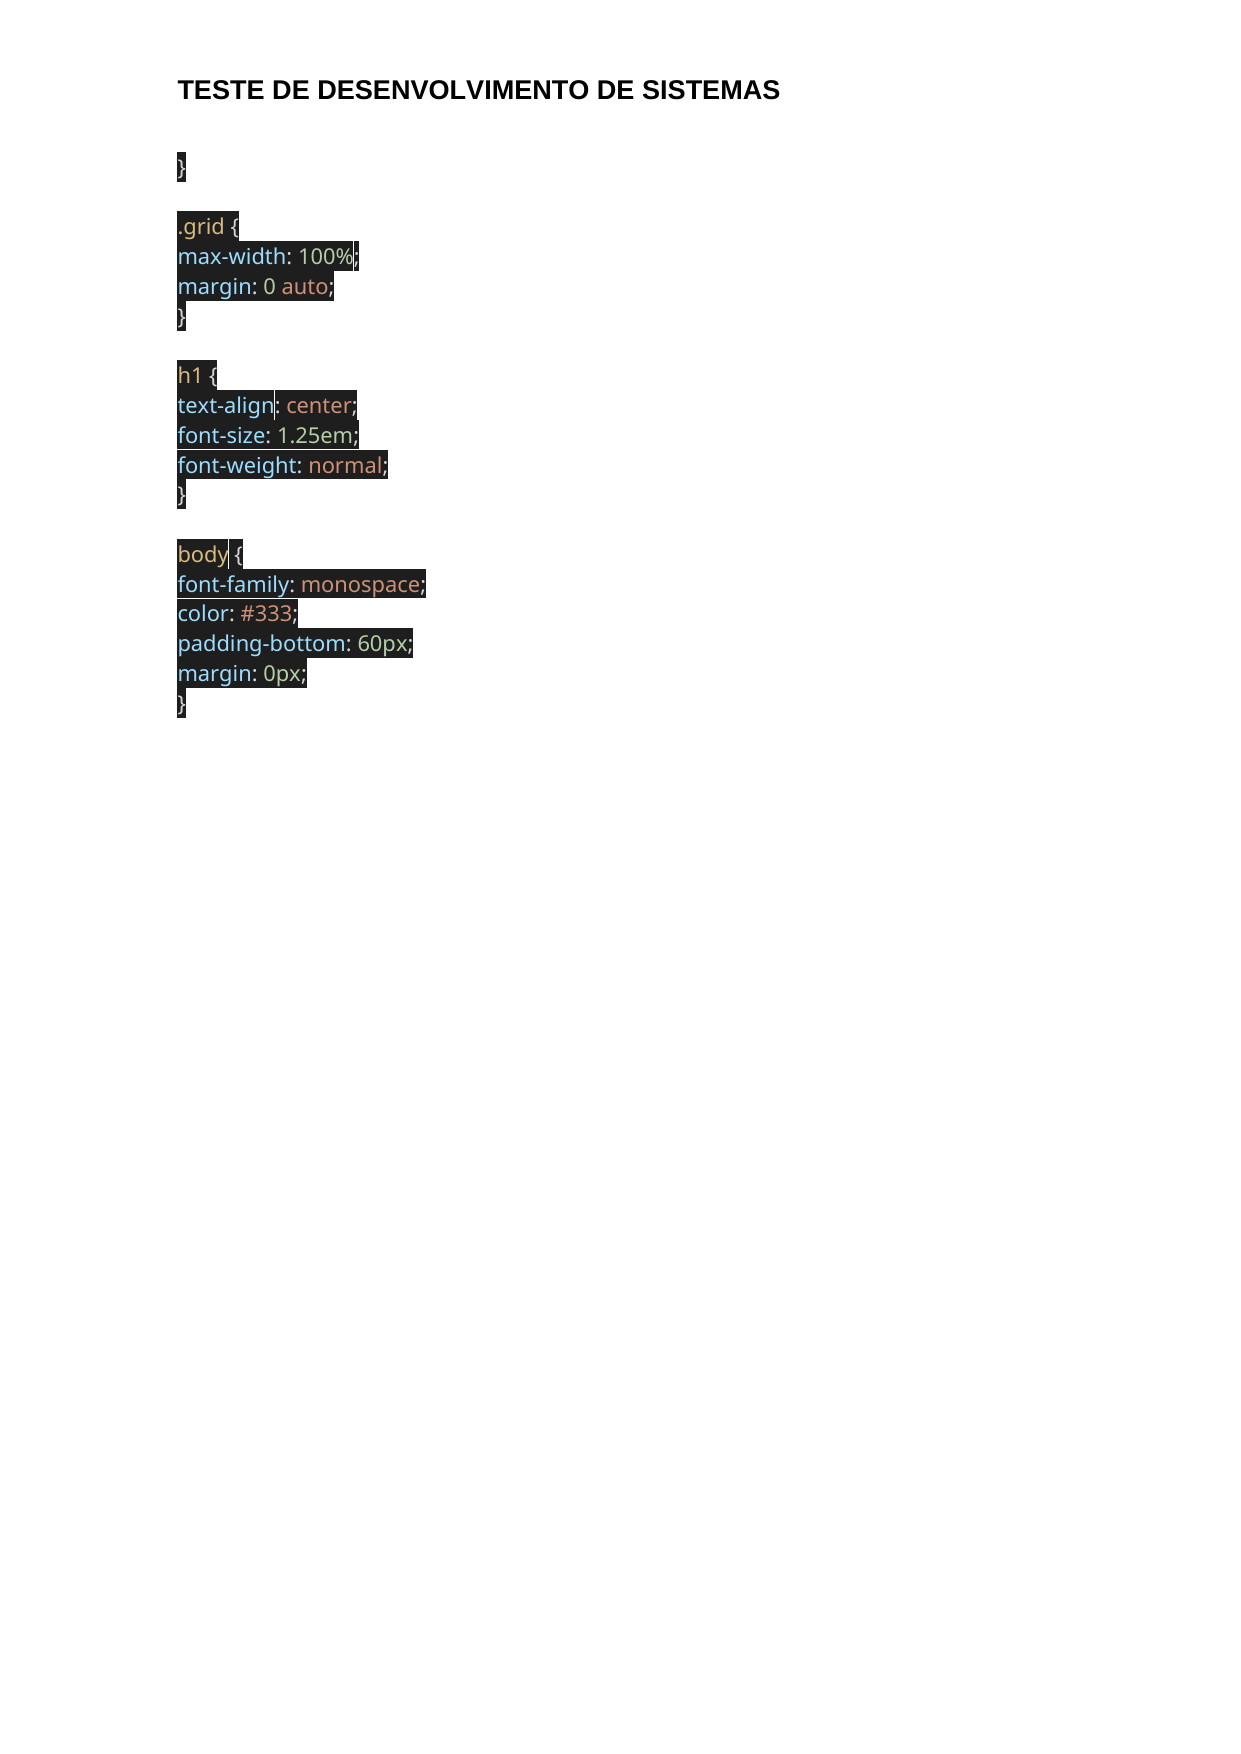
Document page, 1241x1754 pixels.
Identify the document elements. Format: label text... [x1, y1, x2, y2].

text body { [177, 539, 1063, 569]
text font-family: monospace; [177, 569, 1063, 598]
text } [177, 301, 1063, 331]
text color: #333; [177, 598, 1063, 628]
text h1 { [177, 360, 1063, 390]
text max-width: 100%; [177, 241, 1063, 271]
text } [177, 152, 1063, 182]
text text-align: center; [177, 390, 1063, 420]
text margin: 0 auto; [177, 271, 1063, 301]
text margin: 0px; [177, 658, 1063, 688]
text } [177, 688, 1063, 718]
text } [177, 479, 1063, 509]
text padding-bottom: 60px; [177, 628, 1063, 658]
text .grid { [177, 211, 1063, 241]
text font-weight: normal; [177, 449, 1063, 479]
text font-size: 1.25em; [177, 420, 1063, 449]
